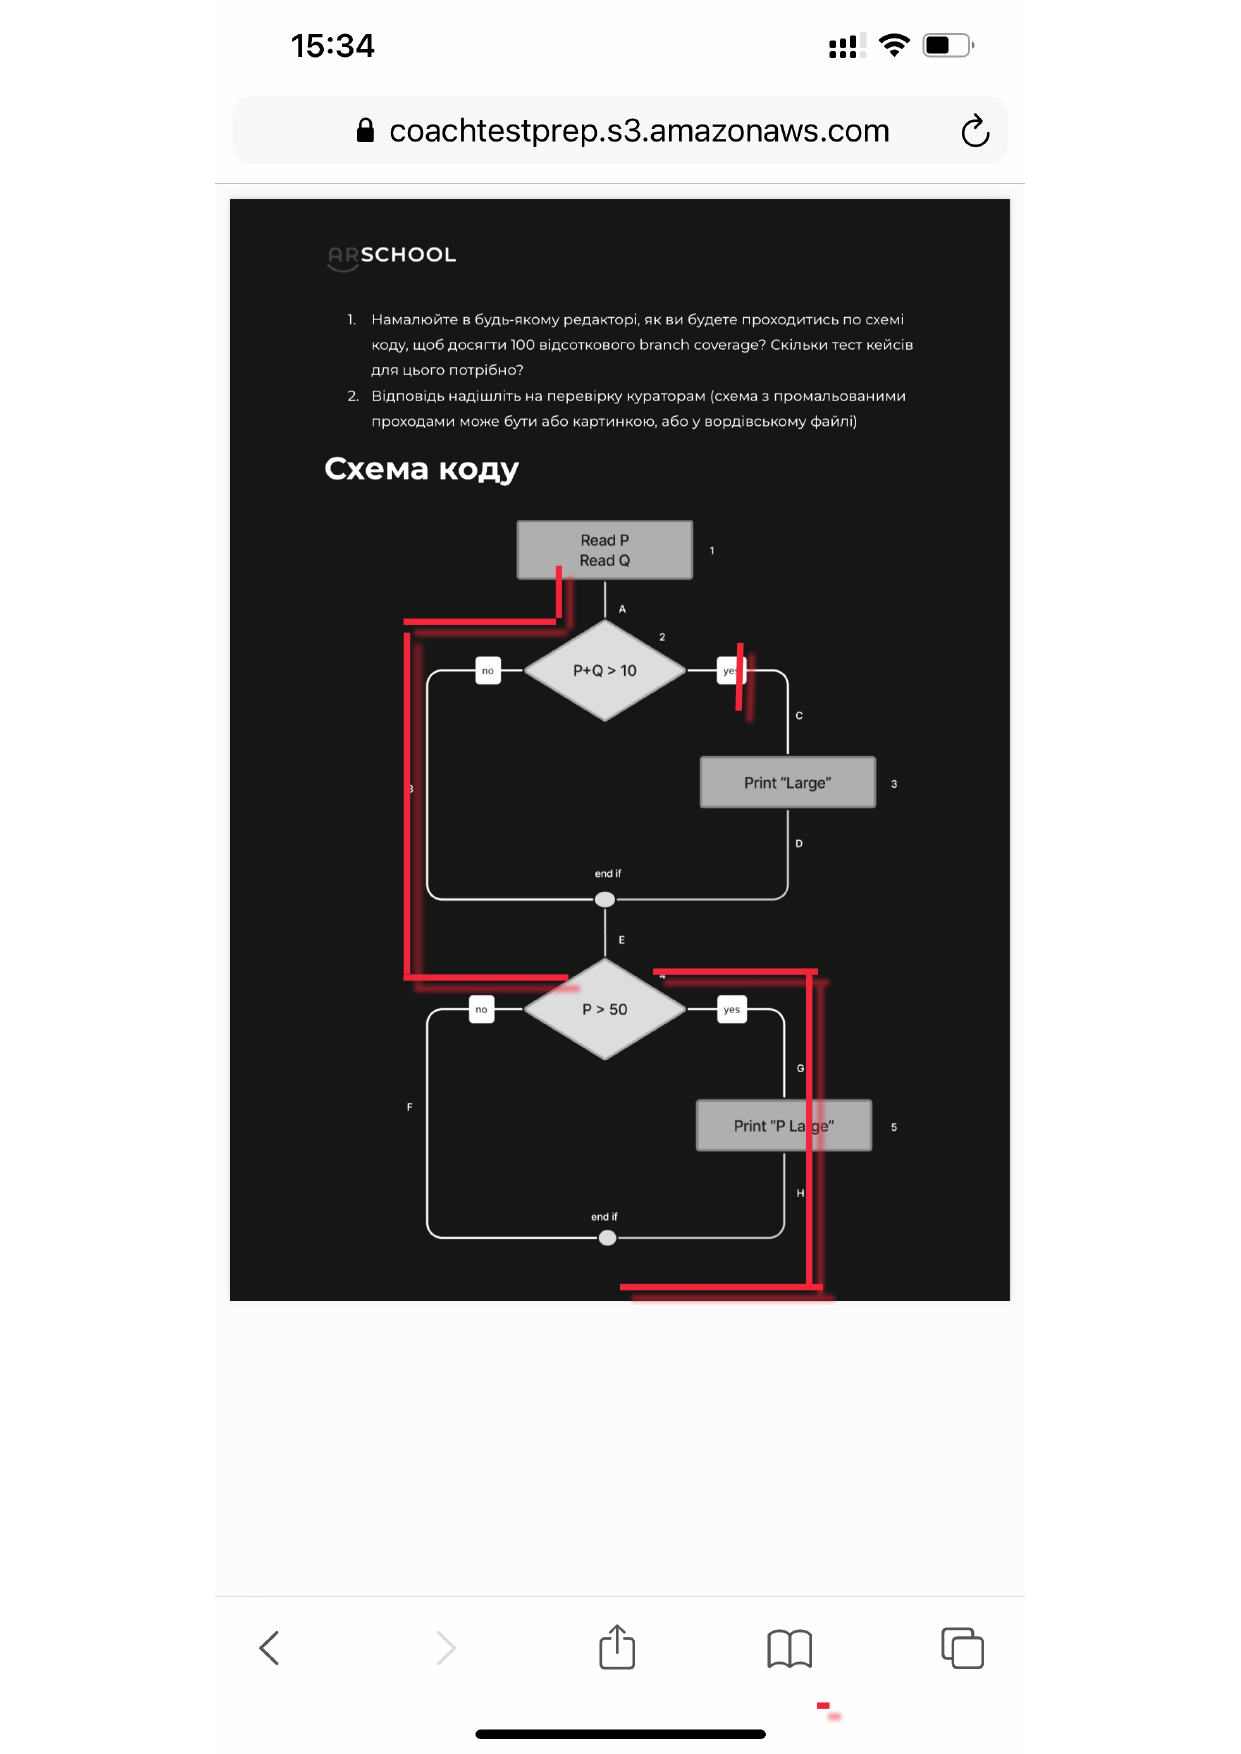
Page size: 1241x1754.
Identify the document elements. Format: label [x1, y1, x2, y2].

picture [214, 0, 1026, 1754]
